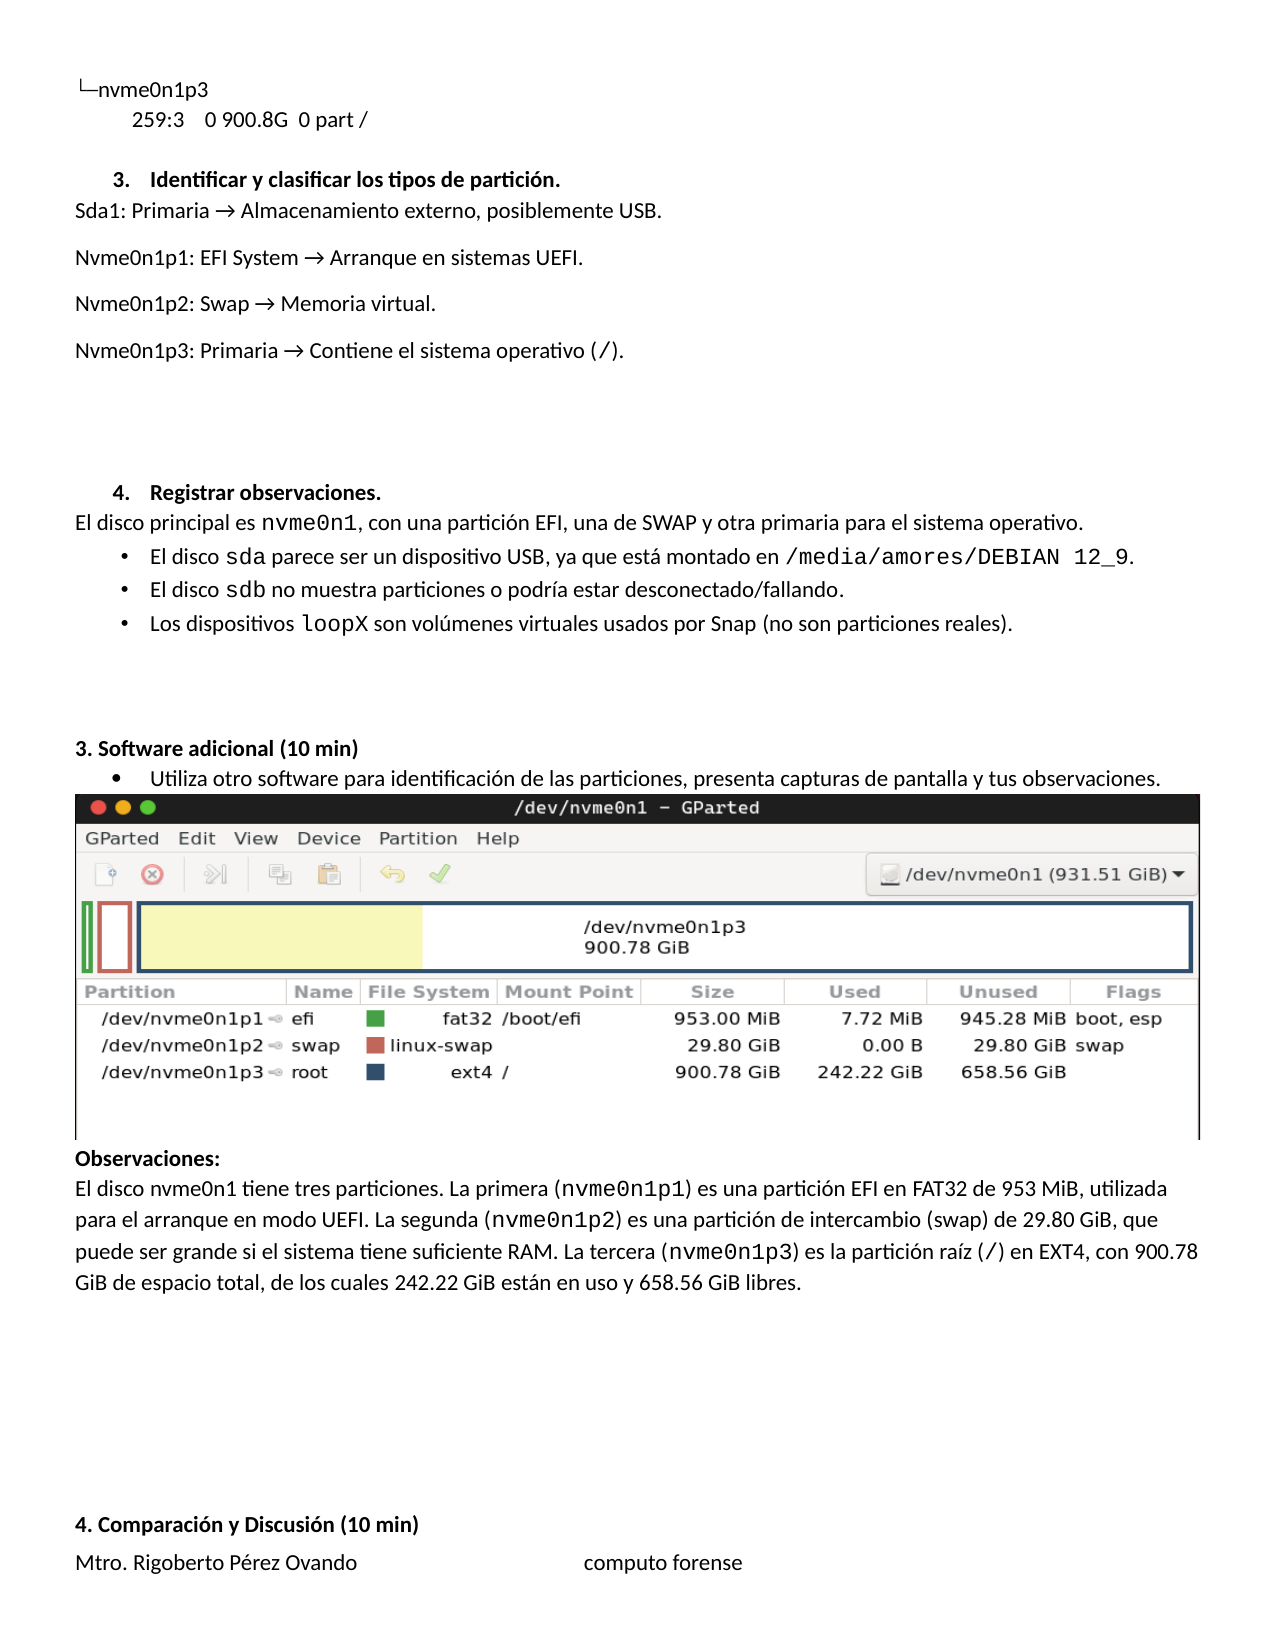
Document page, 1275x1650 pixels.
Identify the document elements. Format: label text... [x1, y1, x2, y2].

text Nvme0n1p3: Primaria → Contiene el sistema operativo (/). [75, 336, 1200, 366]
picture [75, 794, 1200, 1140]
list Observaciones: [75, 1140, 1200, 1172]
text El disco principal es nvme0n1, con una partición EFI, una de SWAP y otra primaria para el sistema operativo. [75, 508, 1200, 538]
text 4. Comparación y Discusión (10 min) [75, 1510, 1200, 1538]
list Registrar observaciones. [112, 478, 1200, 506]
text └─nvme0n1p3 [75, 75, 1200, 103]
list El disco sda parece ser un dispositivo USB, ya que está montado en /media/amores/DEBIAN 12_9. [121, 542, 1200, 571]
list El disco nvme0n1 tiene tres particiones. La primera (nvme0n1p1) es una partición EFI en FAT32 de 953 MiB, utilizada para el arranque en modo UEFI. La segunda (nvme0n1p2) es una partición de intercambio (swap) de 29.80 GiB, que puede ser grande si el sistema tiene suficiente RAM. La tercera (nvme0n1p3) es la partición raíz (/) en EXT4, con 900.78 GiB de espacio total, de los cuales 242.22 GiB están en uso y 658.56 GiB libres. [75, 1174, 1200, 1296]
list Identificar y clasificar los tipos de partición. [112, 166, 1200, 194]
text Nvme0n1p1: EFI System → Arranque en sistemas UEFI. [75, 243, 1200, 271]
text 259:3 0 900.8G 0 part / [75, 105, 1200, 133]
list Utiliza otro software para identificación de las particiones, presenta capturas de pantalla y tus observaciones. [112, 764, 1200, 792]
list El disco sdb no muestra particiones o podría estar desconectado/fallando. [121, 576, 1200, 605]
text Nvme0n1p2: Swap → Memoria virtual. [75, 289, 1200, 318]
text Sda1: Primaria → Almacenamiento externo, posiblemente USB. [75, 196, 1200, 224]
text 3. Software adicional (10 min) [75, 734, 1200, 762]
list Los dispositivos loopX son volúmenes virtuales usados por Snap (no son particiones reales). [121, 609, 1200, 638]
